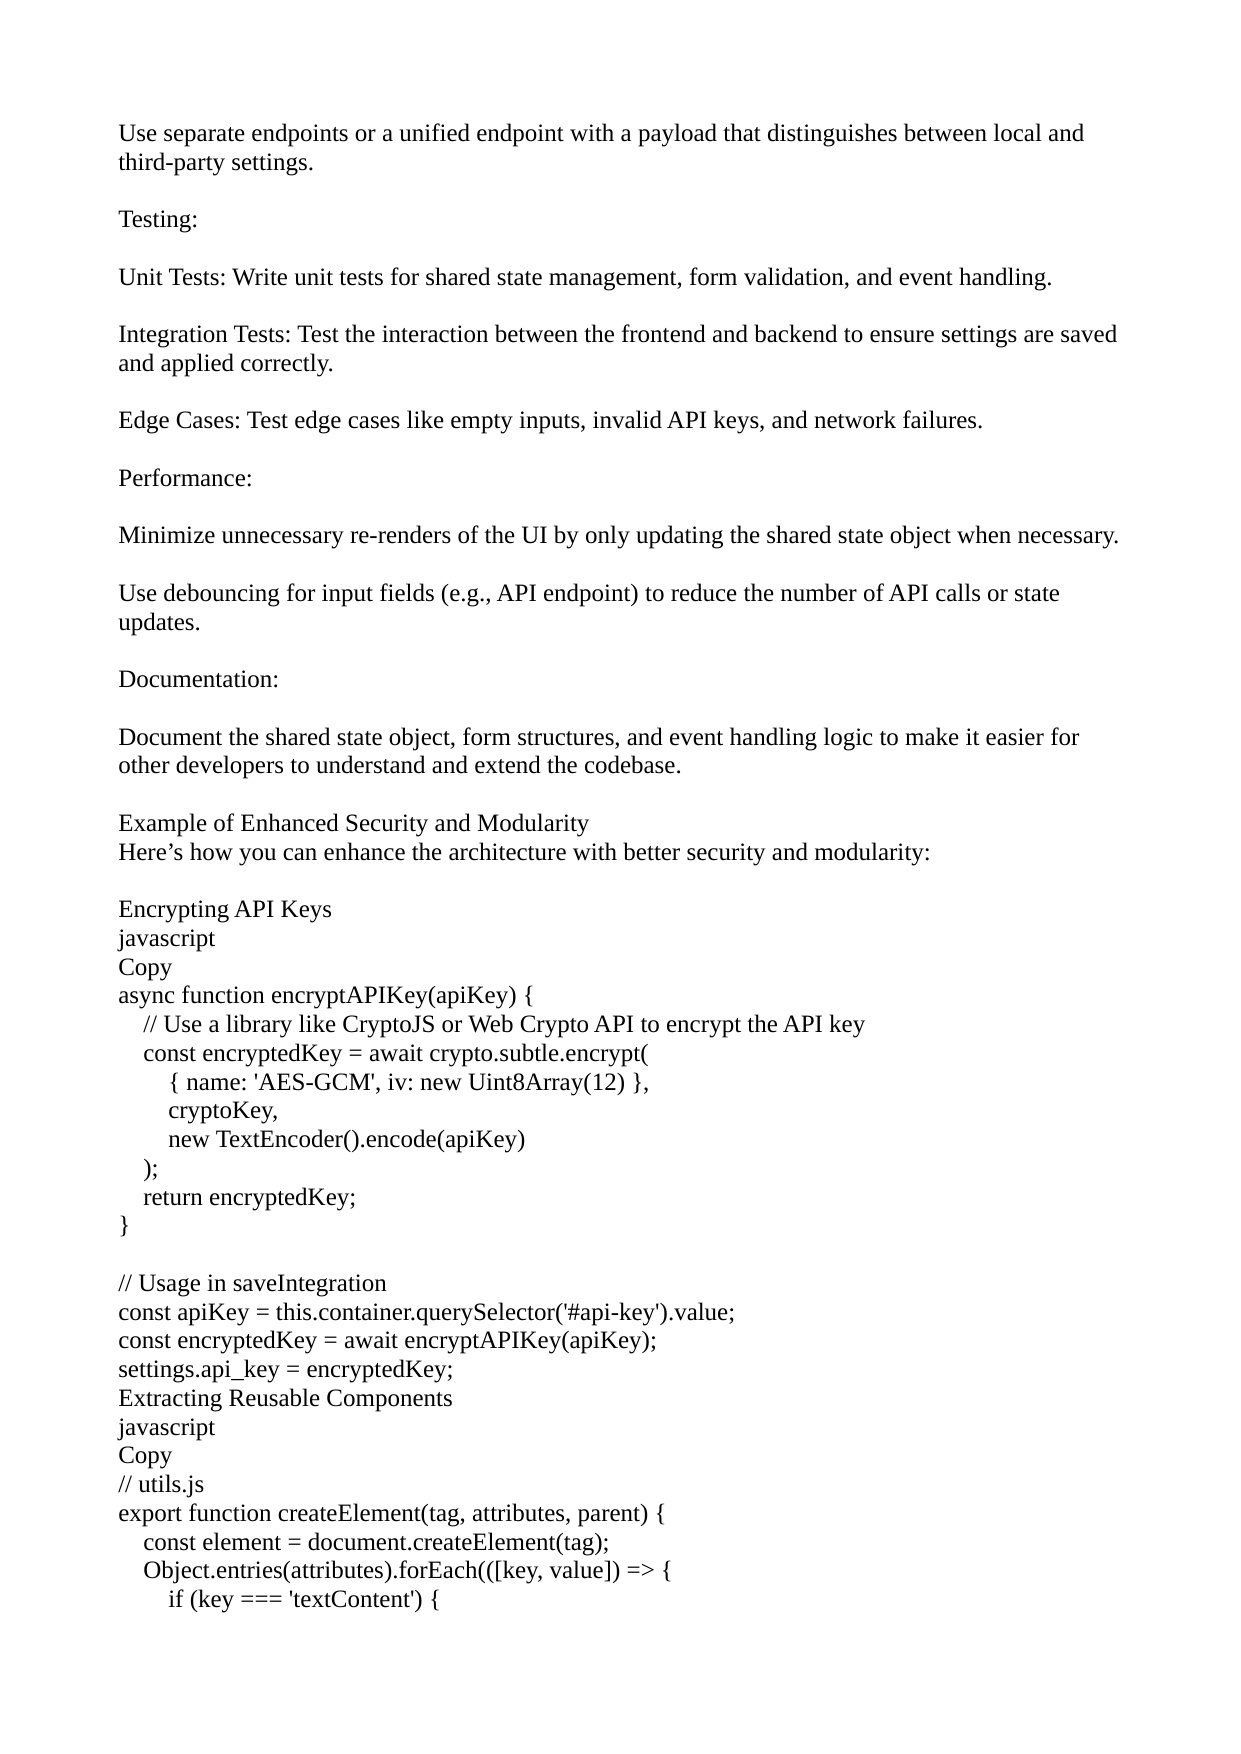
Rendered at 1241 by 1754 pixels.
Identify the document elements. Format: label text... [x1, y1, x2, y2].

text settings.api_key = encryptedKey; [118, 1354, 1122, 1383]
text Integration Tests: Test the interaction between the frontend and backend to ensure settings are saved and applied correctly. [118, 319, 1122, 377]
text return encryptedKey; [118, 1182, 1122, 1211]
text Minimize unnecessary re-renders of the UI by only updating the shared state object when necessary. [118, 521, 1122, 549]
text Encrypting API Keys [118, 894, 1122, 923]
text const apiKey = this.container.querySelector('#api-key').value; [118, 1297, 1122, 1326]
text const element = document.createElement(tag); [118, 1527, 1122, 1556]
text javascript [118, 1412, 1122, 1441]
text const encryptedKey = await encryptAPIKey(apiKey); [118, 1326, 1122, 1354]
text Use debouncing for input fields (e.g., API endpoint) to reduce the number of API calls or state updates. [118, 578, 1122, 636]
text if (key === 'textContent') { [118, 1584, 1122, 1613]
text javascript [118, 923, 1122, 952]
text Example of Enhanced Security and Modularity [118, 808, 1122, 837]
text Extracting Reusable Components [118, 1383, 1122, 1412]
text Document the shared state object, form structures, and event handling logic to make it easier for other developers to understand and extend the codebase. [118, 722, 1122, 779]
text Documentation: [118, 664, 1122, 693]
text cryptoKey, [118, 1096, 1122, 1124]
text } [118, 1211, 1122, 1239]
text Copy [118, 1441, 1122, 1469]
text Performance: [118, 463, 1122, 492]
text Unit Tests: Write unit tests for shared state management, form validation, and event handling. [118, 262, 1122, 291]
text Use separate endpoints or a unified endpoint with a payload that distinguishes between local and third-party settings. [118, 118, 1122, 176]
text const encryptedKey = await crypto.subtle.encrypt( [118, 1038, 1122, 1067]
text { name: 'AES-GCM', iv: new Uint8Array(12) }, [118, 1067, 1122, 1096]
text export function createElement(tag, attributes, parent) { [118, 1498, 1122, 1527]
text Edge Cases: Test edge cases like empty inputs, invalid API keys, and network failures. [118, 406, 1122, 434]
text Here’s how you can enhance the architecture with better security and modularity: [118, 837, 1122, 866]
text Copy [118, 952, 1122, 981]
text Object.entries(attributes).forEach(([key, value]) => { [118, 1556, 1122, 1584]
text // Usage in saveIntegration [118, 1268, 1122, 1297]
text // utils.js [118, 1469, 1122, 1498]
text Testing: [118, 204, 1122, 233]
text ); [118, 1153, 1122, 1182]
text // Use a library like CryptoJS or Web Crypto API to encrypt the API key [118, 1009, 1122, 1038]
text new TextEncoder().encode(apiKey) [118, 1124, 1122, 1153]
text async function encryptAPIKey(apiKey) { [118, 981, 1122, 1009]
